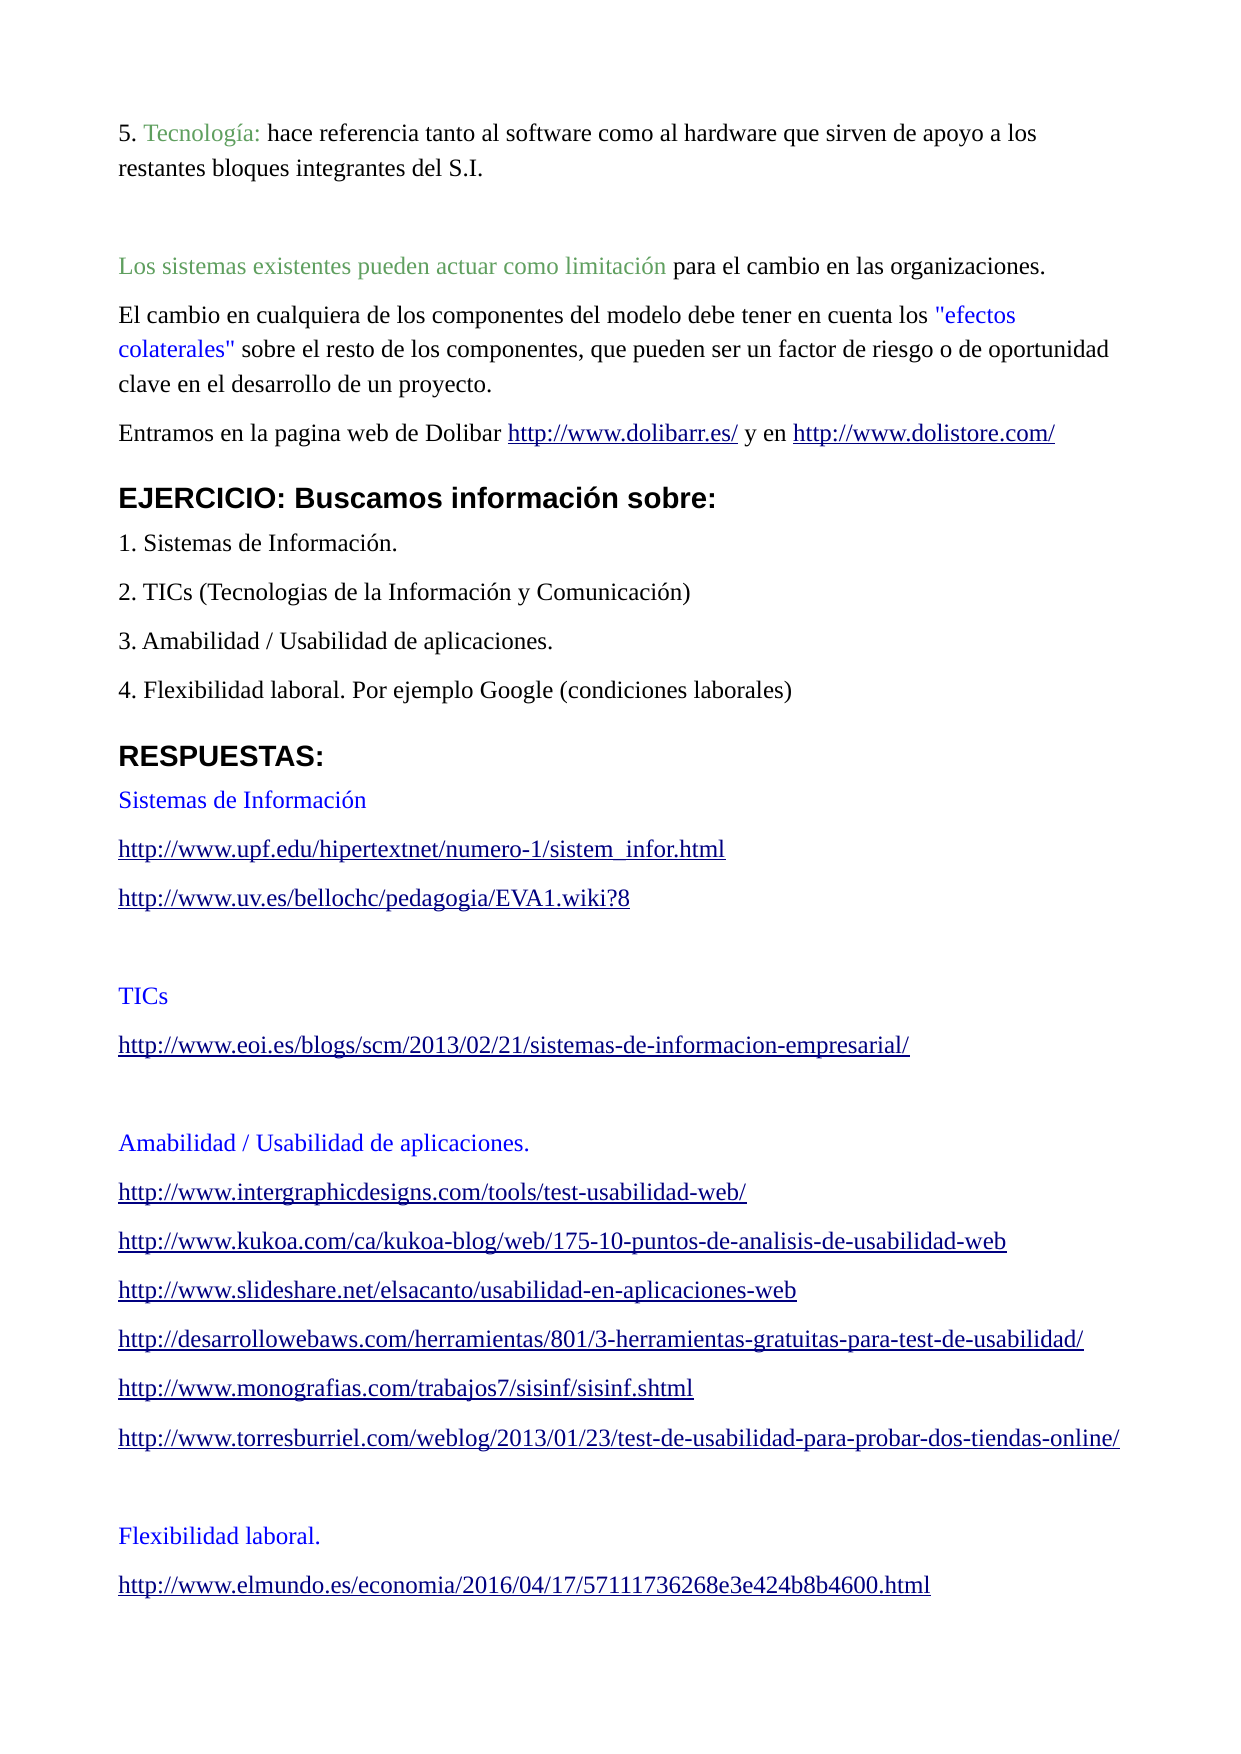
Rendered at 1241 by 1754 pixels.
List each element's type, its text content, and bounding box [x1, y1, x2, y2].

text http://www.uv.es/bellochc/pedagogia/EVA1.wiki?8 [118, 883, 1122, 912]
text 4. Flexibilidad laboral. Por ejemplo Google (condiciones laborales) [118, 675, 1122, 704]
text 3. Amabilidad / Usabilidad de aplicaciones. [118, 626, 1122, 654]
text http://www.elmundo.es/economia/2016/04/17/57111736268e3e424b8b4600.html [118, 1570, 1122, 1598]
text 2. TICs (Tecnologias de la Información y Comunicación) [118, 577, 1122, 606]
subtitle EJERCICIO: Buscamos información sobre: [118, 481, 1122, 515]
text http://www.intergraphicdesigns.com/tools/test-usabilidad-web/ [118, 1177, 1122, 1206]
text Flexibilidad laboral. [118, 1521, 1122, 1549]
text Entramos en la pagina web de Dolibar http://www.dolibarr.es/ y en http://www.dolistore.com/ [118, 418, 1122, 447]
text http://www.slideshare.net/elsacanto/usabilidad-en-aplicaciones-web [118, 1275, 1122, 1304]
text http://www.kukoa.com/ca/kukoa-blog/web/175-10-puntos-de-analisis-de-usabilidad-web [118, 1226, 1122, 1255]
text http://www.monografias.com/trabajos7/sisinf/sisinf.shtml [118, 1373, 1122, 1402]
text http://www.upf.edu/hipertextnet/numero-1/sistem_infor.html [118, 834, 1122, 863]
text Amabilidad / Usabilidad de aplicaciones. [118, 1128, 1122, 1157]
text TICs [118, 981, 1122, 1010]
text http://www.torresburriel.com/weblog/2013/01/23/test-de-usabilidad-para-probar-dos-tiendas-online/ [118, 1423, 1122, 1451]
text 5. Tecnología: hace referencia tanto al software como al hardware que sirven de apoyo a los restantes bloques integrantes del S.I. [118, 118, 1122, 181]
text http://desarrollowebaws.com/herramientas/801/3-herramientas-gratuitas-para-test-de-usabilidad/ [118, 1324, 1122, 1353]
text Sistemas de Información [118, 785, 1122, 813]
text El cambio en cualquiera de los componentes del modelo debe tener en cuenta los "efectos colaterales" sobre el resto de los componentes, que pueden ser un factor de riesgo o de oportunidad clave en el desarrollo de un proyecto. [118, 300, 1122, 397]
text 1. Sistemas de Información. [118, 528, 1122, 556]
text http://www.eoi.es/blogs/scm/2013/02/21/sistemas-de-informacion-empresarial/ [118, 1030, 1122, 1059]
subtitle RESPUESTAS: [118, 738, 1122, 772]
text Los sistemas existentes pueden actuar como limitación para el cambio en las organizaciones. [118, 251, 1122, 279]
